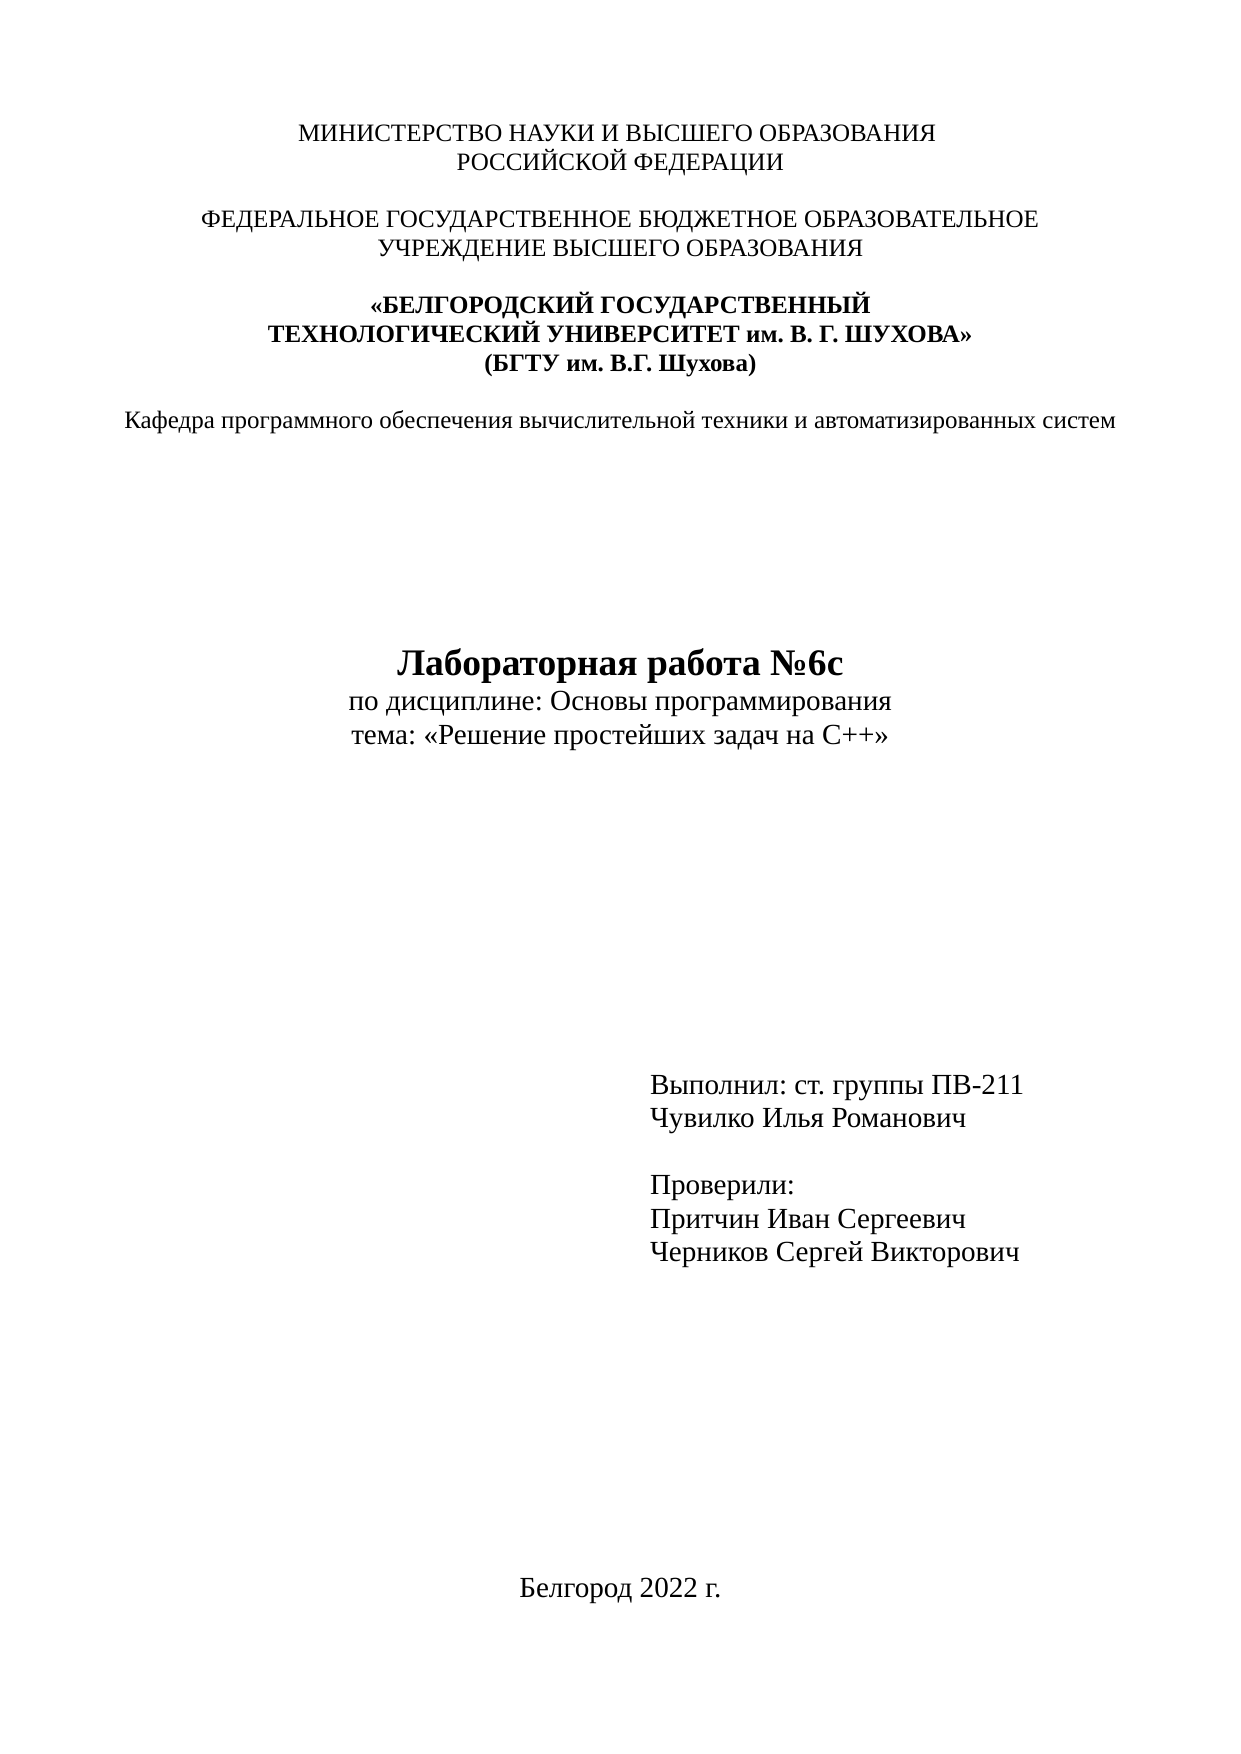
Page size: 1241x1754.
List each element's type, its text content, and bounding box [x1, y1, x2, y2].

text Черников Сергей Викторович [118, 1234, 1122, 1268]
text (БГТУ им. В.Г. Шухова) [118, 348, 1122, 377]
text Выполнил: ст. группы ПВ-211 [118, 1067, 1122, 1100]
text по дисциплине: Основы программирования [118, 683, 1122, 717]
text тема: «Решение простейших задач на С++» [118, 717, 1122, 751]
text «БЕЛГОРОДСКИЙ ГОСУДАРСТВЕННЫЙ [118, 291, 1122, 319]
text Чувилко Илья Романович [118, 1100, 1122, 1134]
text Лабораторная работа №6c [118, 640, 1122, 683]
text Притчин Иван Сергеевич [118, 1201, 1122, 1234]
text Проверили: [118, 1167, 1122, 1201]
text ФЕДЕРАЛЬНОЕ ГОСУДАРСТВЕННОЕ БЮДЖЕТНОЕ ОБРАЗОВАТЕЛЬНОЕ УЧРЕЖДЕНИЕ ВЫСШЕГО ОБРАЗОВАНИЯ [118, 204, 1122, 262]
text МИНИСТЕРСТВО НАУКИ И ВЫСШЕГО ОБРАЗОВАНИЯ РОССИЙСКОЙ ФЕДЕРАЦИИ [118, 118, 1122, 176]
text Белгород 2022 г. [118, 1570, 1122, 1603]
text ТЕХНОЛОГИЧЕСКИЙ УНИВЕРСИТЕТ им. В. Г. ШУХОВА» [118, 319, 1122, 348]
text Кафедра программного обеспечения вычислительной техники и автоматизированных систем [118, 406, 1122, 434]
